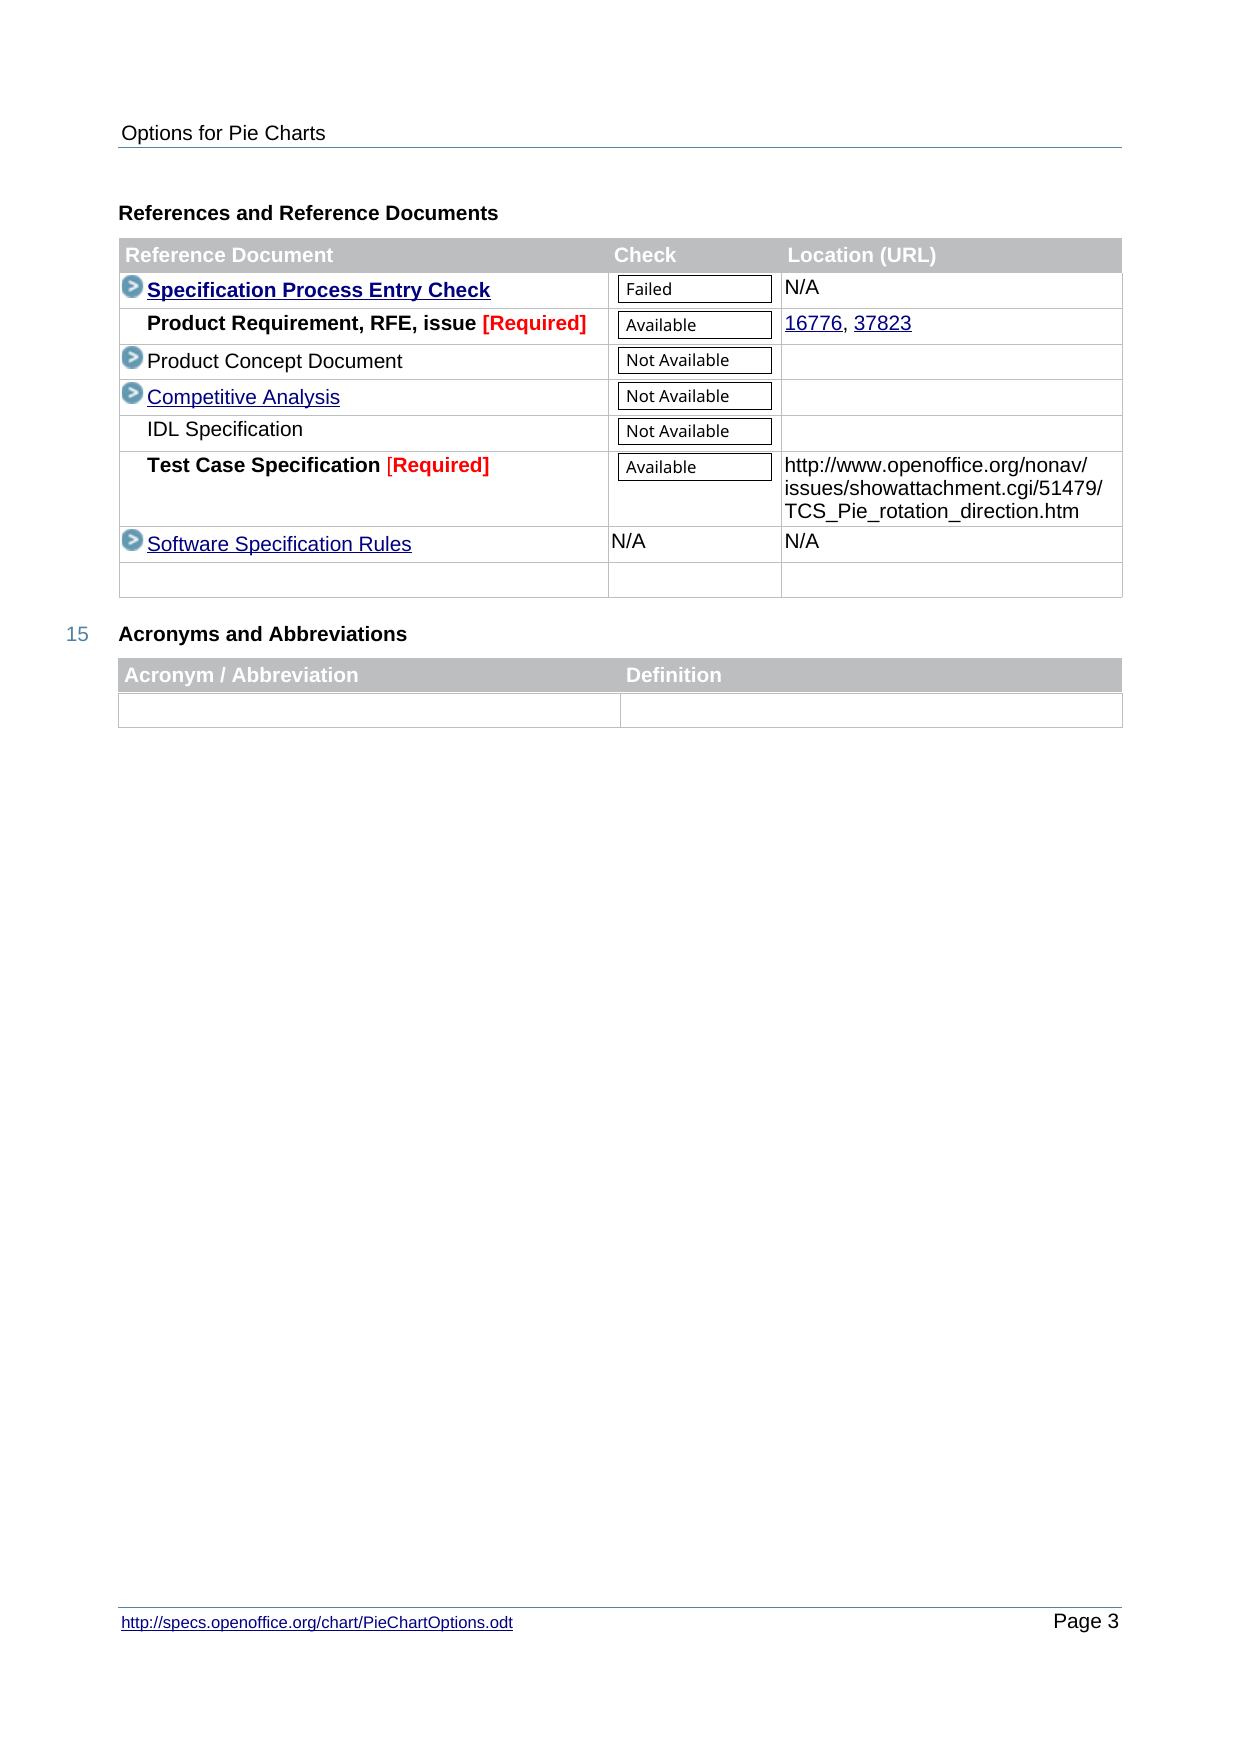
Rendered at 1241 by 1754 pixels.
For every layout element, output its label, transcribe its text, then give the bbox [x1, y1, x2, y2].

table_cell N/A [609, 527, 781, 562]
table_header Definition [620, 658, 1122, 692]
table_cell [609, 345, 781, 379]
table_cell http://www.openoffice.org/nonav/issues/showattachment.cgi/51479/TCS_Pie_rotation_direction.htm [782, 452, 1122, 526]
table_header Acronym / Abbreviation [118, 658, 620, 692]
table_cell [120, 563, 608, 597]
table_cell [782, 345, 1122, 379]
table_header Location (URL) [782, 238, 1122, 273]
subtitle Acronyms and Abbreviations [118, 622, 1122, 645]
table_cell 16776, 37823 [782, 309, 1122, 344]
table_header Check [609, 238, 781, 273]
table_cell N/A [782, 527, 1122, 562]
table_cell Software Specification Rules [120, 527, 608, 562]
table_cell [609, 416, 781, 451]
picture [121, 275, 147, 298]
table_cell [609, 563, 781, 597]
table_cell [609, 380, 781, 415]
subtitle References and Reference Documents [118, 202, 1122, 225]
table_cell N/A [782, 273, 1122, 308]
table_cell [609, 309, 781, 344]
table_cell Product Requirement, RFE, issue [Required] [120, 309, 608, 344]
picture [121, 529, 147, 551]
table_cell Competitive Analysis [120, 380, 608, 415]
table_cell [782, 416, 1122, 451]
picture [121, 346, 147, 369]
table_cell [119, 694, 620, 727]
table_cell Product Concept Document [120, 345, 608, 379]
table_cell Test Case Specification [Required] [120, 452, 608, 526]
picture [121, 382, 147, 404]
table_cell [621, 694, 1122, 727]
table_cell [609, 452, 781, 526]
table_cell [782, 380, 1122, 415]
table_header Reference Document [119, 238, 608, 273]
table_cell IDL Specification [120, 416, 608, 451]
table_cell Specification Process Entry Check [120, 273, 608, 308]
table_cell [609, 273, 781, 308]
table_cell [782, 563, 1122, 597]
